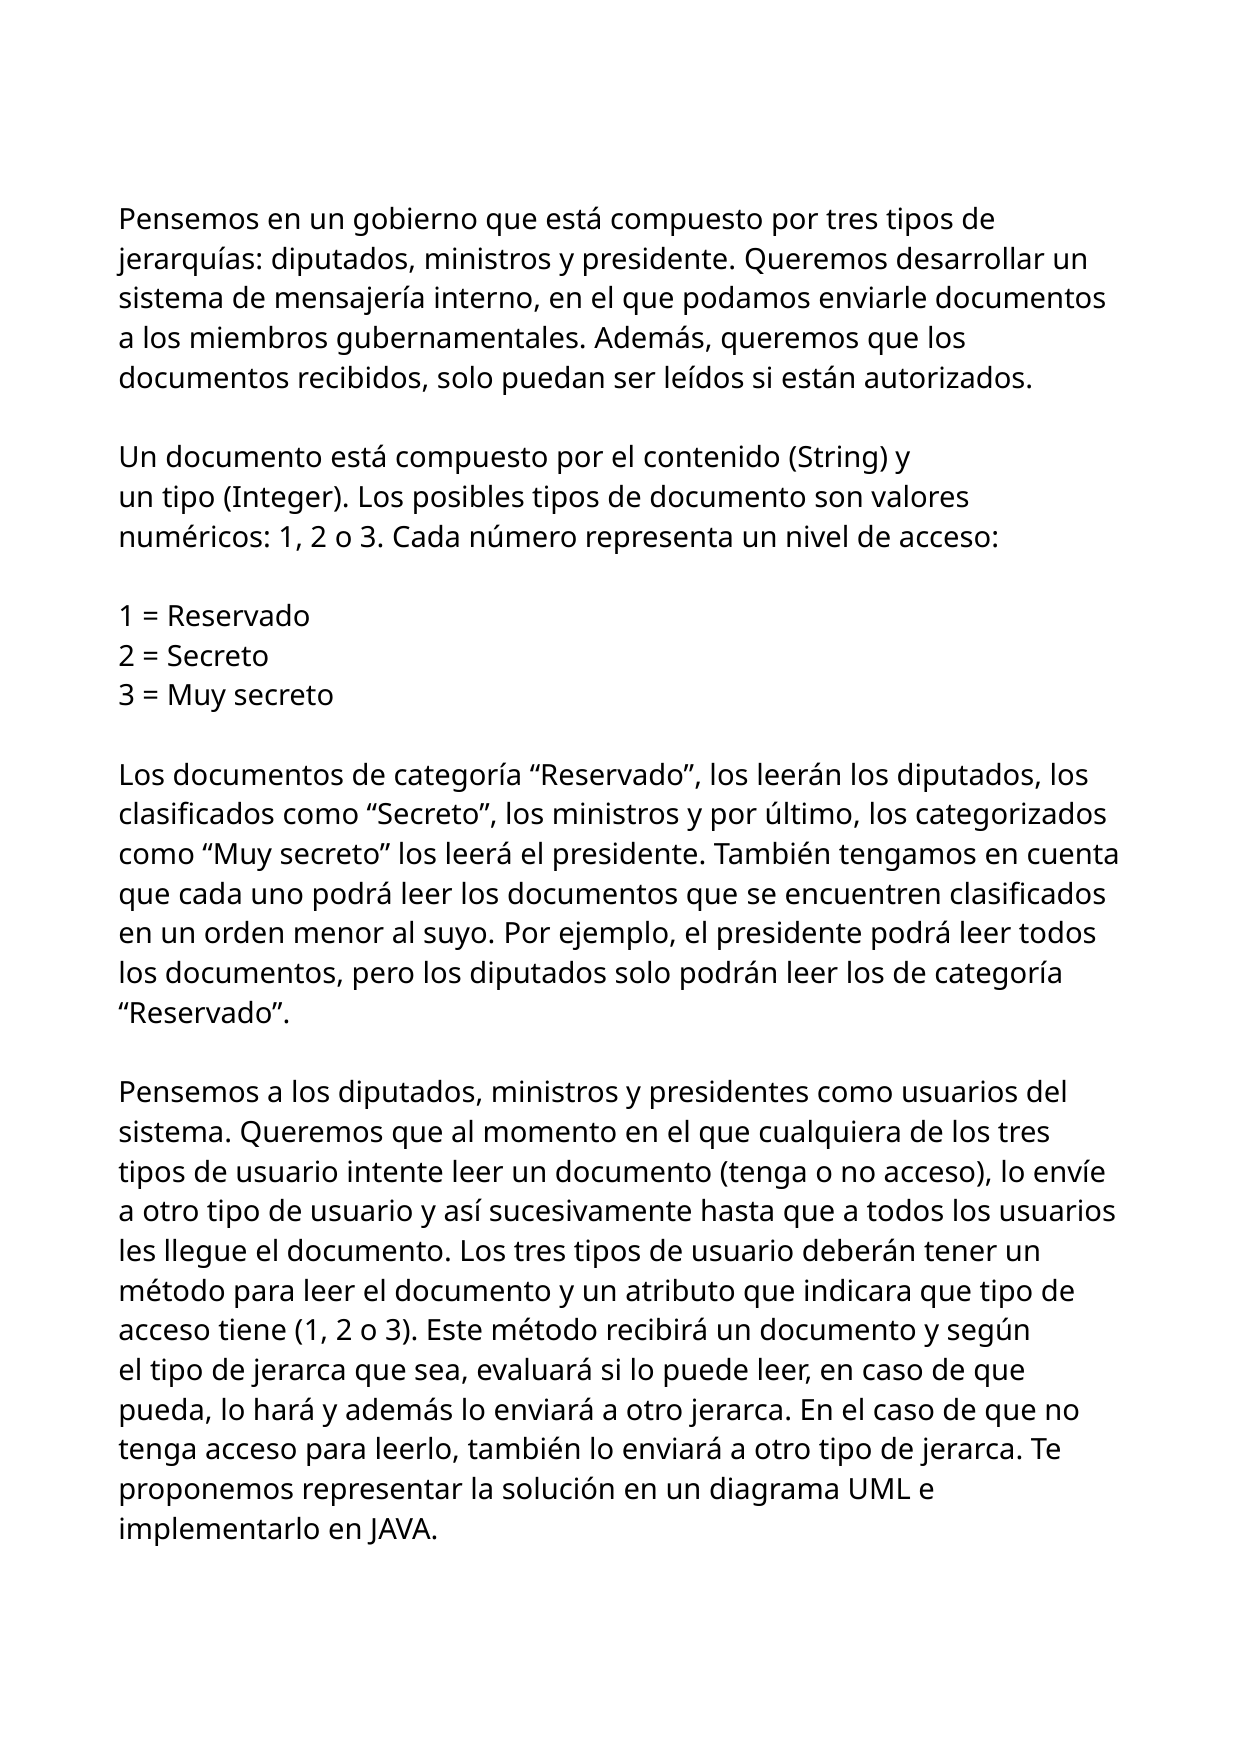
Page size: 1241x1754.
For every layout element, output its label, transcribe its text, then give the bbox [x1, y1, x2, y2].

text Pensemos en un gobierno que está compuesto por tres tipos de jerarquías: diputados, ministros y presidente. Queremos desarrollar un sistema de mensajería interno, en el que podamos enviarle documentos a los miembros gubernamentales. Además, queremos que los documentos recibidos, solo puedan ser leídos si están autorizados. Un documento está compuesto por el contenido (String) y un tipo (Integer). Los posibles tipos de documento son valores numéricos: 1, 2 o 3. Cada número representa un nivel de acceso: 1 = Reservado 2 = Secreto 3 = Muy secreto Los documentos de categoría “Reservado”, los leerán los diputados, los clasificados como “Secreto”, los ministros y por último, los categorizados como “Muy secreto” los leerá el presidente. También tengamos en cuenta que cada uno podrá leer los documentos que se encuentren clasificados en un orden menor al suyo. Por ejemplo, el presidente podrá leer todos los documentos, pero los diputados solo podrán leer los de categoría “Reservado”. Pensemos a los diputados, ministros y presidentes como usuarios del sistema. Queremos que al momento en el que cualquiera de los tres tipos de usuario intente leer un documento (tenga o no acceso), lo envíe a otro tipo de usuario y así sucesivamente hasta que a todos los usuarios les llegue el documento. Los tres tipos de usuario deberán tener un método para leer el documento y un atributo que indicara que tipo de acceso tiene (1, 2 o 3). Este método recibirá un documento y según el tipo de jerarca que sea, evaluará si lo puede leer, en caso de que pueda, lo hará y además lo enviará a otro jerarca. En el caso de que no tenga acceso para leerlo, también lo enviará a otro tipo de jerarca. Te proponemos representar la solución en un diagrama UML e implementarlo en JAVA. [118, 198, 1122, 1548]
